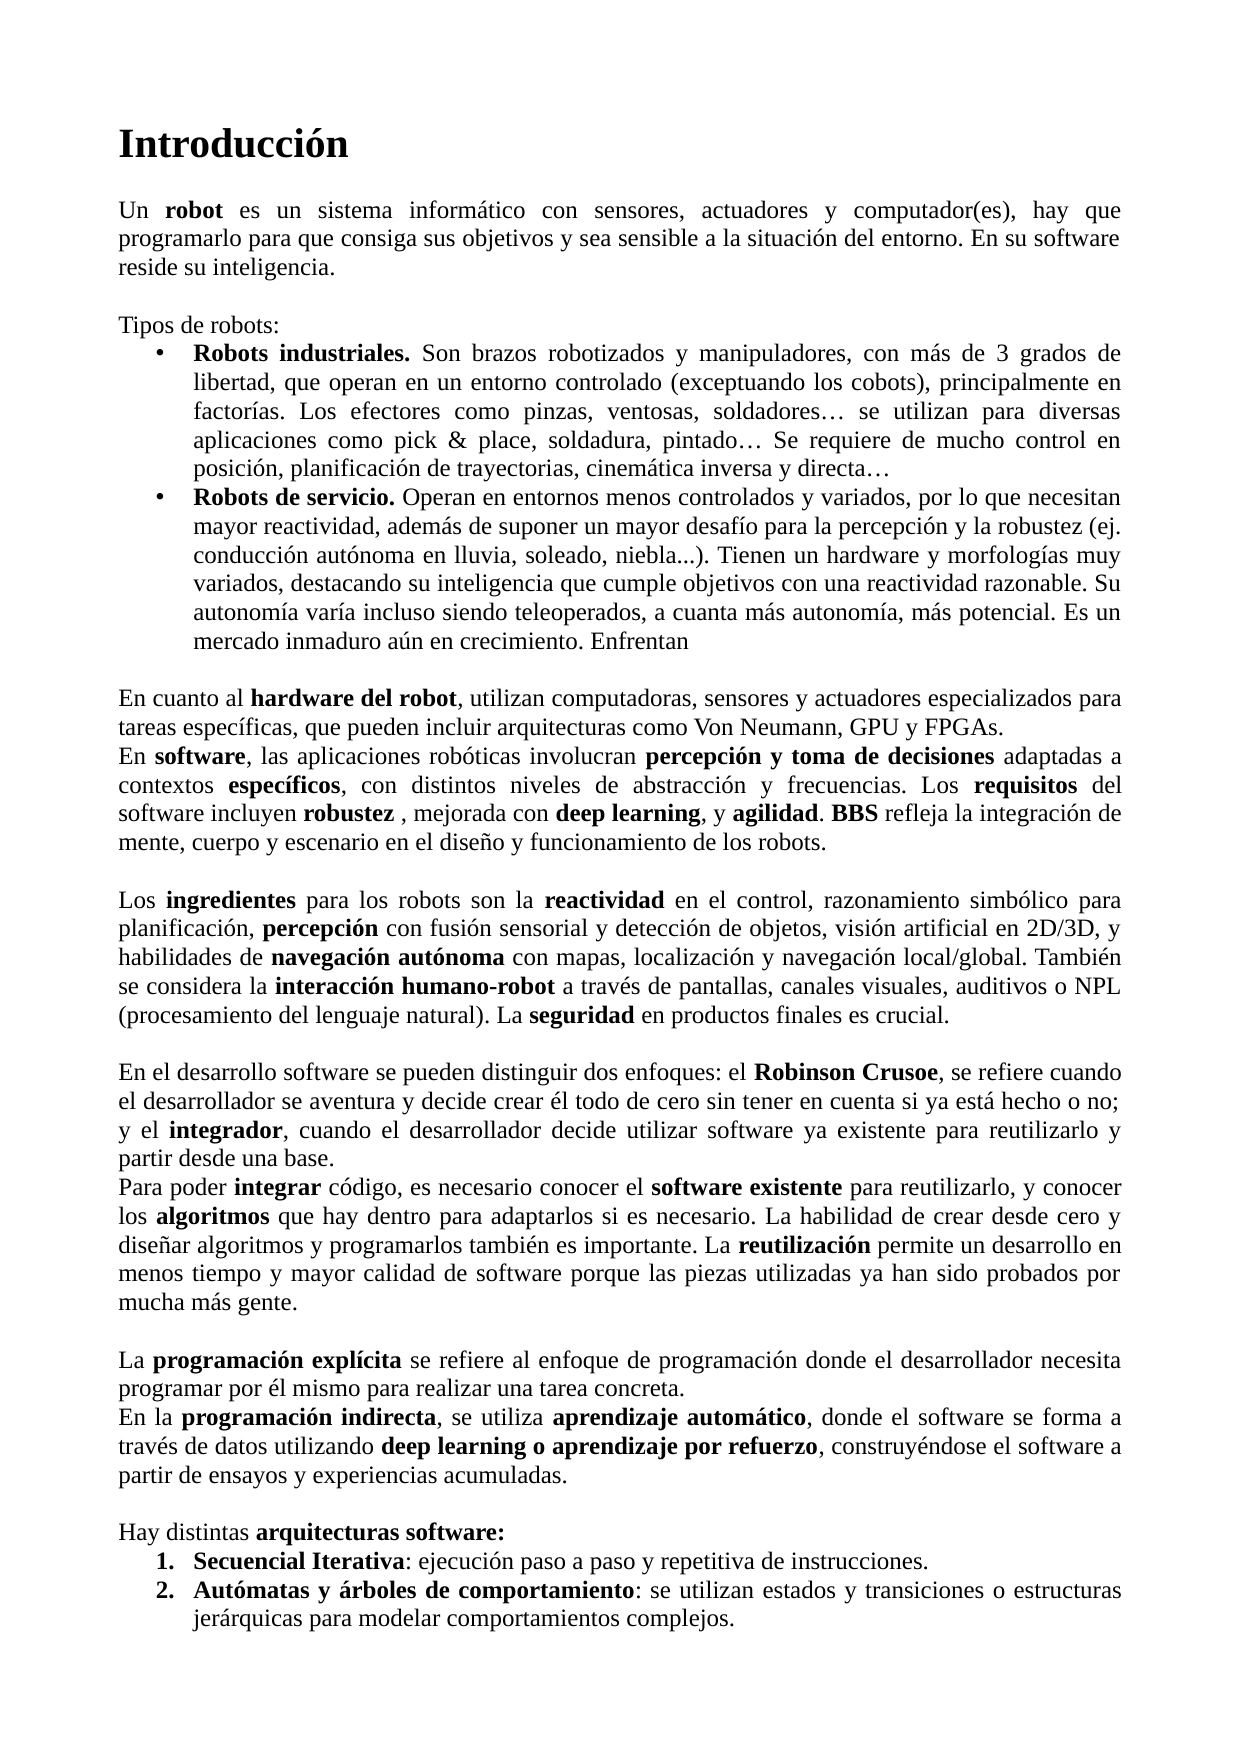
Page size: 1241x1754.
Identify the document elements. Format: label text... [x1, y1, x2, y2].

list Robots industriales. Son brazos robotizados y manipuladores, con más de 3 grados de libertad, que operan en un entorno controlado (exceptuando los cobots), principalmente en factorías. Los efectores como pinzas, ventosas, soldadores… se utilizan para diversas aplicaciones como pick & place, soldadura, pintado… Se requiere de mucho control en posición, planificación de trayectorias, cinemática inversa y directa… [156, 338, 1122, 482]
text En la programación indirecta, se utiliza aprendizaje automático, donde el software se forma a través de datos utilizando deep learning o aprendizaje por refuerzo, construyéndose el software a partir de ensayos y experiencias acumuladas. [118, 1402, 1122, 1488]
text La programación explícita se refiere al enfoque de programación donde el desarrollador necesita programar por él mismo para realizar una tarea concreta. [118, 1345, 1122, 1402]
text En software, las aplicaciones robóticas involucran percepción y toma de decisiones adaptadas a contextos específicos, con distintos niveles de abstracción y frecuencias. Los requisitos del software incluyen robustez , mejorada con deep learning, y agilidad. BBS refleja la integración de mente, cuerpo y escenario en el diseño y funcionamiento de los robots. [118, 741, 1122, 856]
list Secuencial Iterativa: ejecución paso a paso y repetitiva de instrucciones. [156, 1546, 1122, 1575]
text En el desarrollo software se pueden distinguir dos enfoques: el Robinson Crusoe, se refiere cuando el desarrollador se aventura y decide crear él todo de cero sin tener en cuenta si ya está hecho o no; y el integrador, cuando el desarrollador decide utilizar software ya existente para reutilizarlo y partir desde una base. [118, 1057, 1122, 1172]
text Para poder integrar código, es necesario conocer el software existente para reutilizarlo, y conocer los algoritmos que hay dentro para adaptarlos si es necesario. La habilidad de crear desde cero y diseñar algoritmos y programarlos también es importante. La reutilización permite un desarrollo en menos tiempo y mayor calidad de software porque las piezas utilizadas ya han sido probados por mucha más gente. [118, 1172, 1122, 1316]
text Un robot es un sistema informático con sensores, actuadores y computador(es), hay que programarlo para que consiga sus objetivos y sea sensible a la situación del entorno. En su software reside su inteligencia. [118, 195, 1122, 281]
text Introducción [118, 118, 1122, 166]
text Hay distintas arquitecturas software: [118, 1517, 1122, 1546]
list Autómatas y árboles de comportamiento: se utilizan estados y transiciones o estructuras jerárquicas para modelar comportamientos complejos. [156, 1575, 1122, 1632]
text Tipos de robots: [118, 310, 1122, 338]
text En cuanto al hardware del robot, utilizan computadoras, sensores y actuadores especializados para tareas específicas, que pueden incluir arquitecturas como Von Neumann, GPU y FPGAs. [118, 683, 1122, 741]
list Robots de servicio. Operan en entornos menos controlados y variados, por lo que necesitan mayor reactividad, además de suponer un mayor desafío para la percepción y la robustez (ej. conducción autónoma en lluvia, soleado, niebla...). Tienen un hardware y morfologías muy variados, destacando su inteligencia que cumple objetivos con una reactividad razonable. Su autonomía varía incluso siendo teleoperados, a cuanta más autonomía, más potencial. Es un mercado inmaduro aún en crecimiento. Enfrentan [156, 482, 1122, 655]
text Los ingredientes para los robots son la reactividad en el control, razonamiento simbólico para planificación, percepción con fusión sensorial y detección de objetos, visión artificial en 2D/3D, y habilidades de navegación autónoma con mapas, localización y navegación local/global. También se considera la interacción humano-robot a través de pantallas, canales visuales, auditivos o NPL (procesamiento del lenguaje natural). La seguridad en productos finales es crucial. [118, 885, 1122, 1028]
